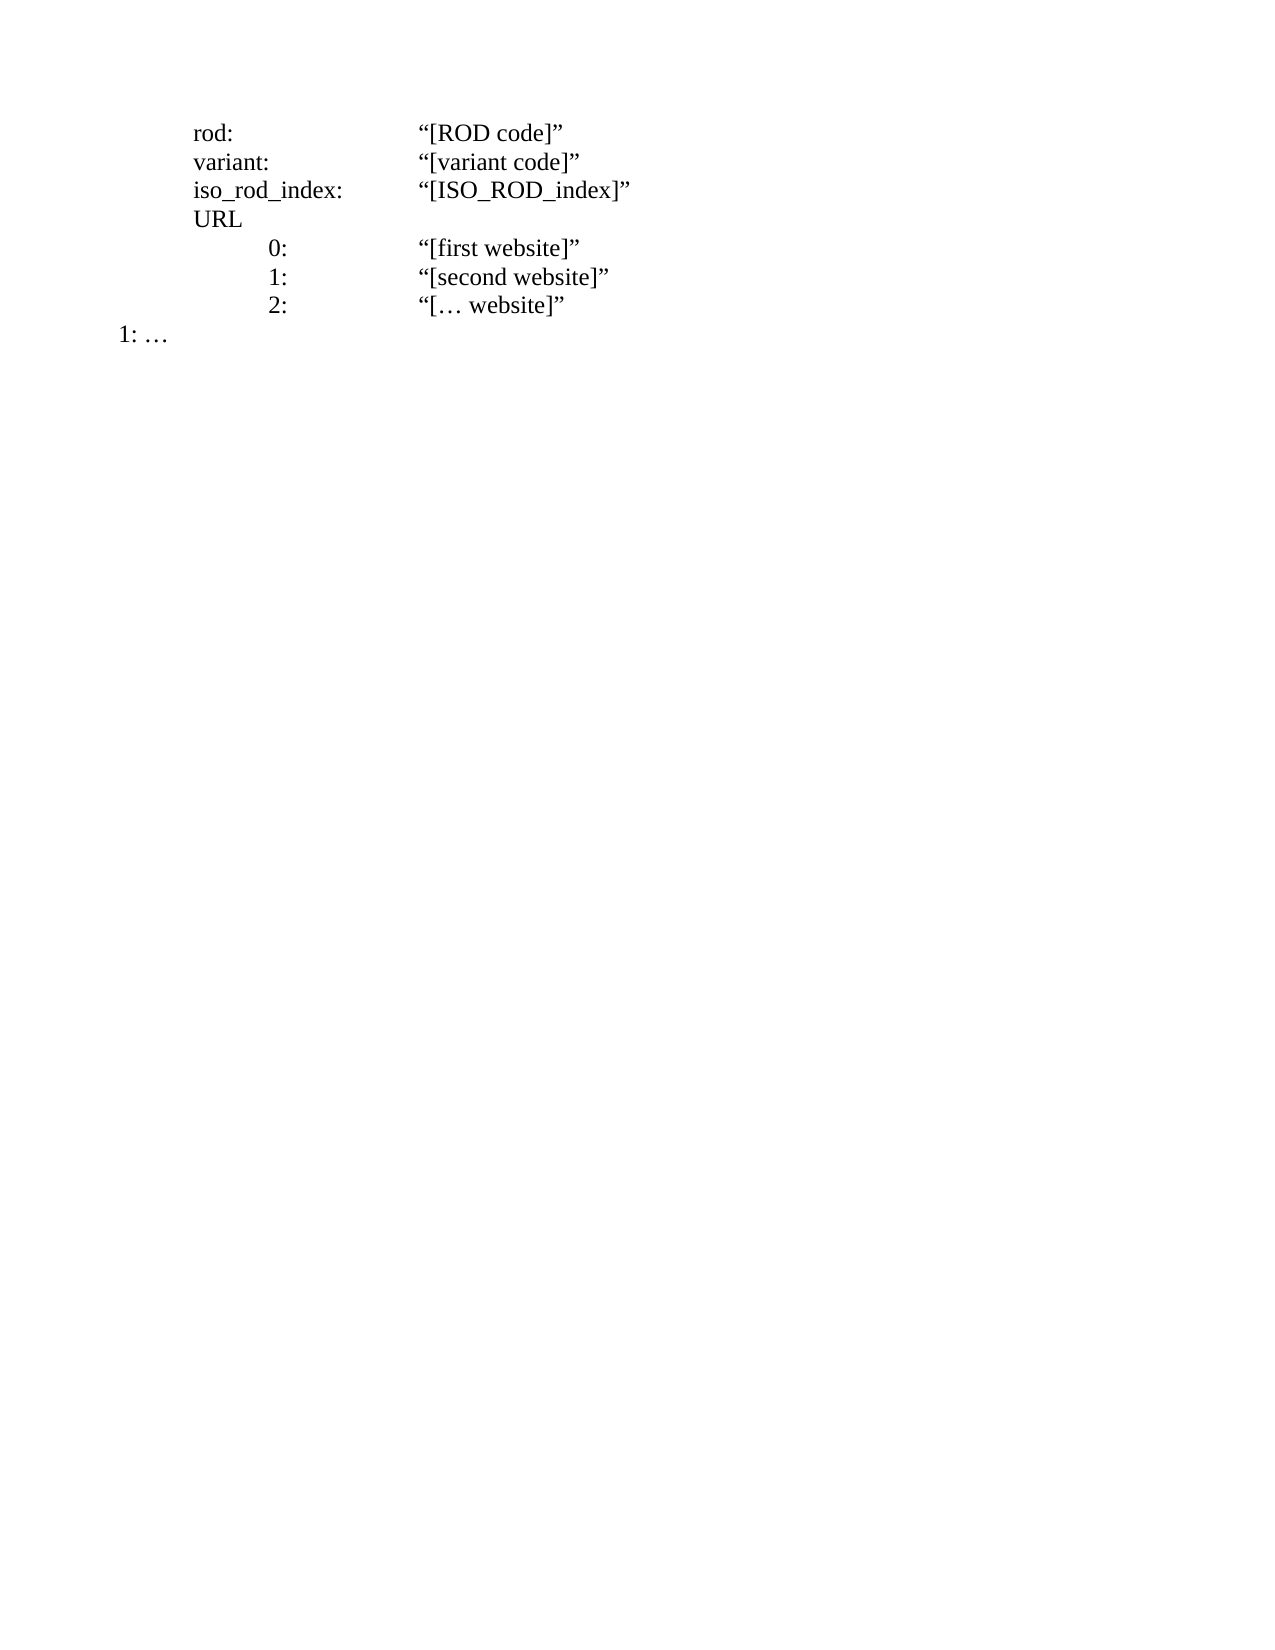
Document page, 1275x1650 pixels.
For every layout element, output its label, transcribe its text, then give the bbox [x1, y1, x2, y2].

text URL [118, 204, 1157, 233]
text variant: “[variant code]” [118, 147, 1157, 176]
text rod: “[ROD code]” [118, 118, 1157, 147]
text 1: … [118, 319, 1157, 348]
text 0: “[first website]” [118, 233, 1157, 262]
text iso_rod_index: “[ISO_ROD_index]” [118, 176, 1157, 204]
text 2: “[… website]” [118, 291, 1157, 319]
text 1: “[second website]” [118, 262, 1157, 291]
